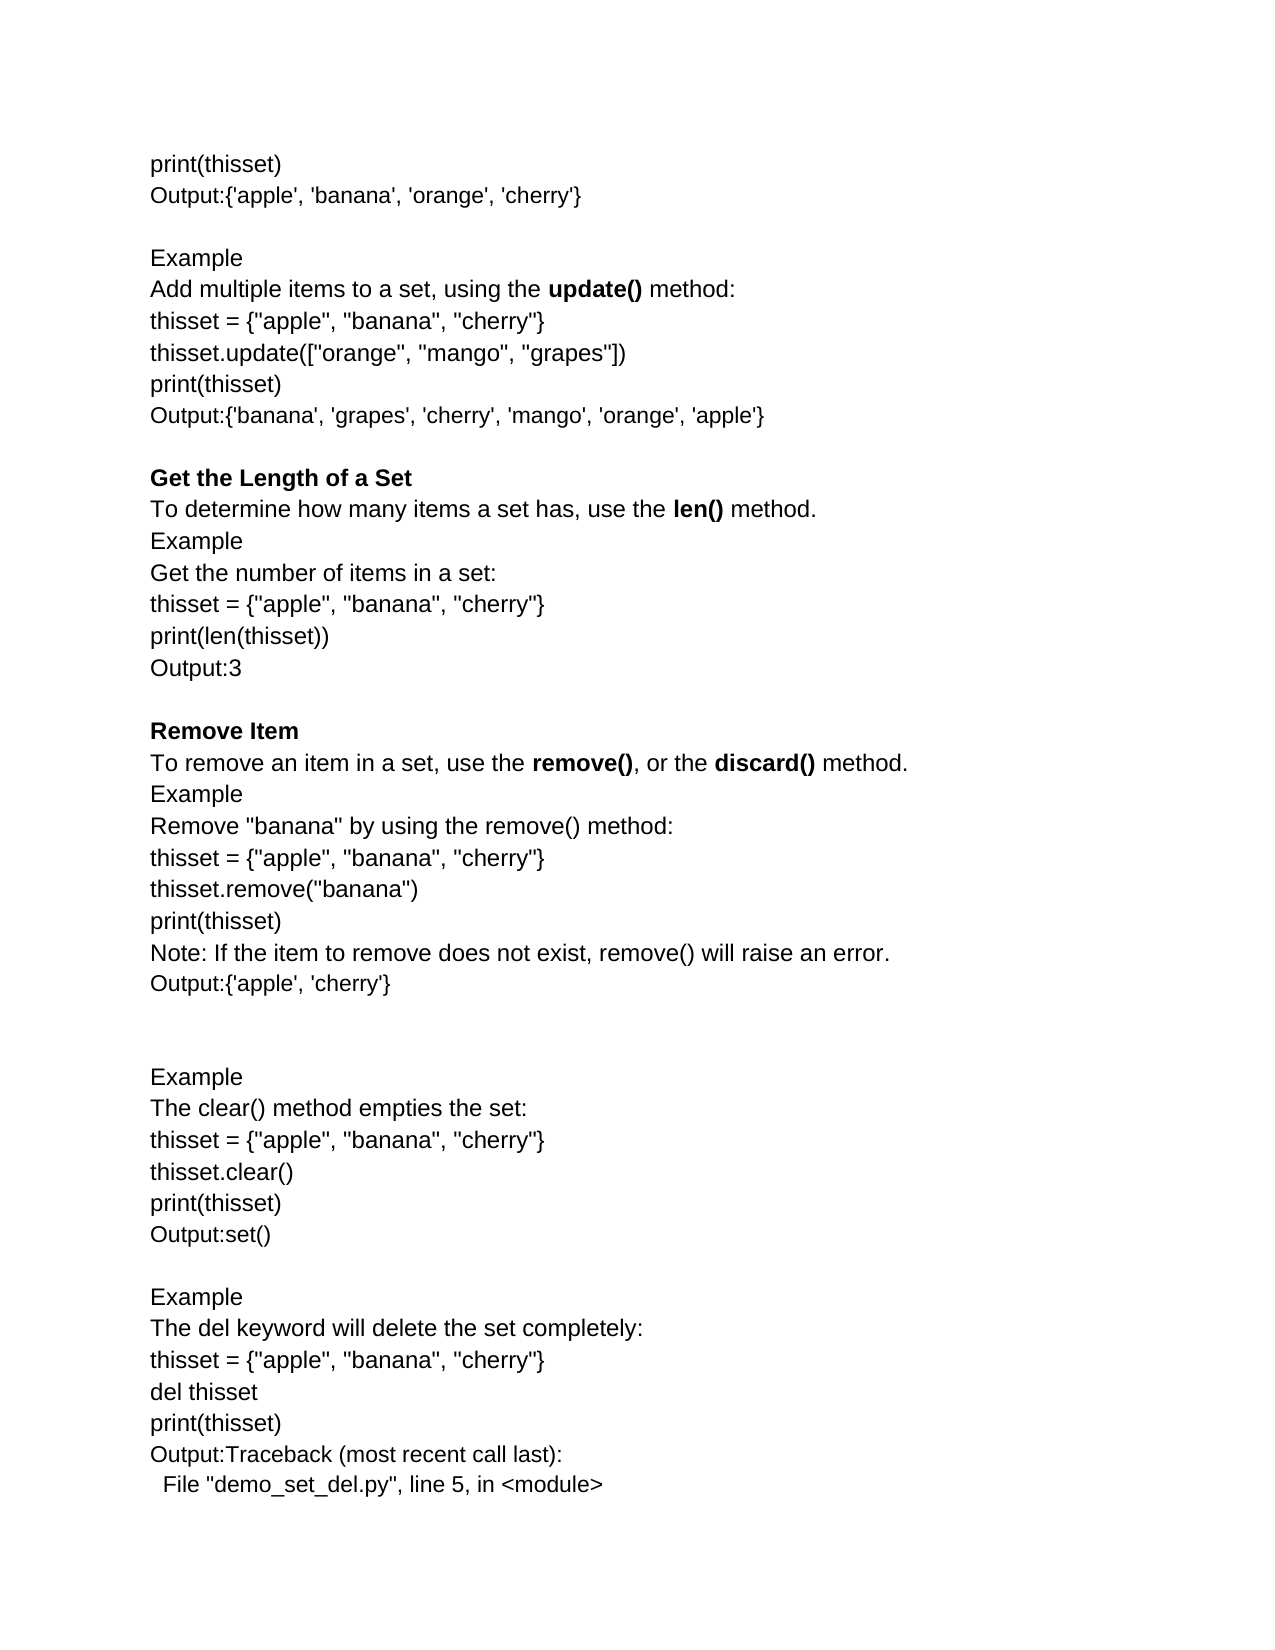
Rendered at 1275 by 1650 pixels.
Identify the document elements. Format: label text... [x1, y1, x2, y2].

text thisset = {"apple", "banana", "cherry"} [150, 307, 1125, 334]
text thisset = {"apple", "banana", "cherry"} [150, 844, 1125, 871]
text print(thisset) [150, 150, 1125, 178]
text To determine how many items a set has, use the len() method. [150, 495, 1125, 523]
text thisset = {"apple", "banana", "cherry"} [150, 590, 1125, 618]
text Example [150, 527, 1125, 555]
text Output:{'banana', 'grapes', 'cherry', 'mango', 'orange', 'apple'} [150, 402, 1125, 428]
text thisset.update(["orange", "mango", "grapes"]) [150, 338, 1125, 366]
text thisset.clear() [150, 1157, 1125, 1185]
text Add multiple items to a set, using the update() method: [150, 275, 1125, 303]
text Example [150, 1283, 1125, 1310]
text Example [150, 780, 1125, 808]
text Note: If the item to remove does not exist, remove() will raise an error. [150, 939, 1125, 966]
text print(len(thisset)) [150, 622, 1125, 650]
text To remove an item in a set, use the remove(), or the discard() method. [150, 749, 1125, 776]
text Remove "banana" by using the remove() method: [150, 812, 1125, 840]
text thisset.remove("banana") [150, 875, 1125, 903]
text Example [150, 243, 1125, 271]
text Output:set() [150, 1221, 1125, 1247]
text Remove Item [150, 717, 1125, 745]
text print(thisset) [150, 1189, 1125, 1217]
text Get the Length of a Set [150, 464, 1125, 491]
text Output:3 [150, 654, 1125, 681]
text The del keyword will delete the set completely: [150, 1314, 1125, 1342]
text Output:{'apple', 'cherry'} [150, 970, 1125, 997]
text print(thisset) [150, 1409, 1125, 1437]
text The clear() method empties the set: [150, 1094, 1125, 1122]
text Output:Traceback (most recent call last): [150, 1441, 1125, 1467]
text Output:{'apple', 'banana', 'orange', 'cherry'} [150, 182, 1125, 208]
text print(thisset) [150, 907, 1125, 935]
text thisset = {"apple", "banana", "cherry"} [150, 1346, 1125, 1374]
text print(thisset) [150, 370, 1125, 398]
text Get the number of items in a set: [150, 559, 1125, 586]
text thisset = {"apple", "banana", "cherry"} [150, 1126, 1125, 1153]
text Example [150, 1062, 1125, 1090]
text del thisset [150, 1378, 1125, 1405]
text File "demo_set_del.py", line 5, in <module> [150, 1471, 1125, 1498]
